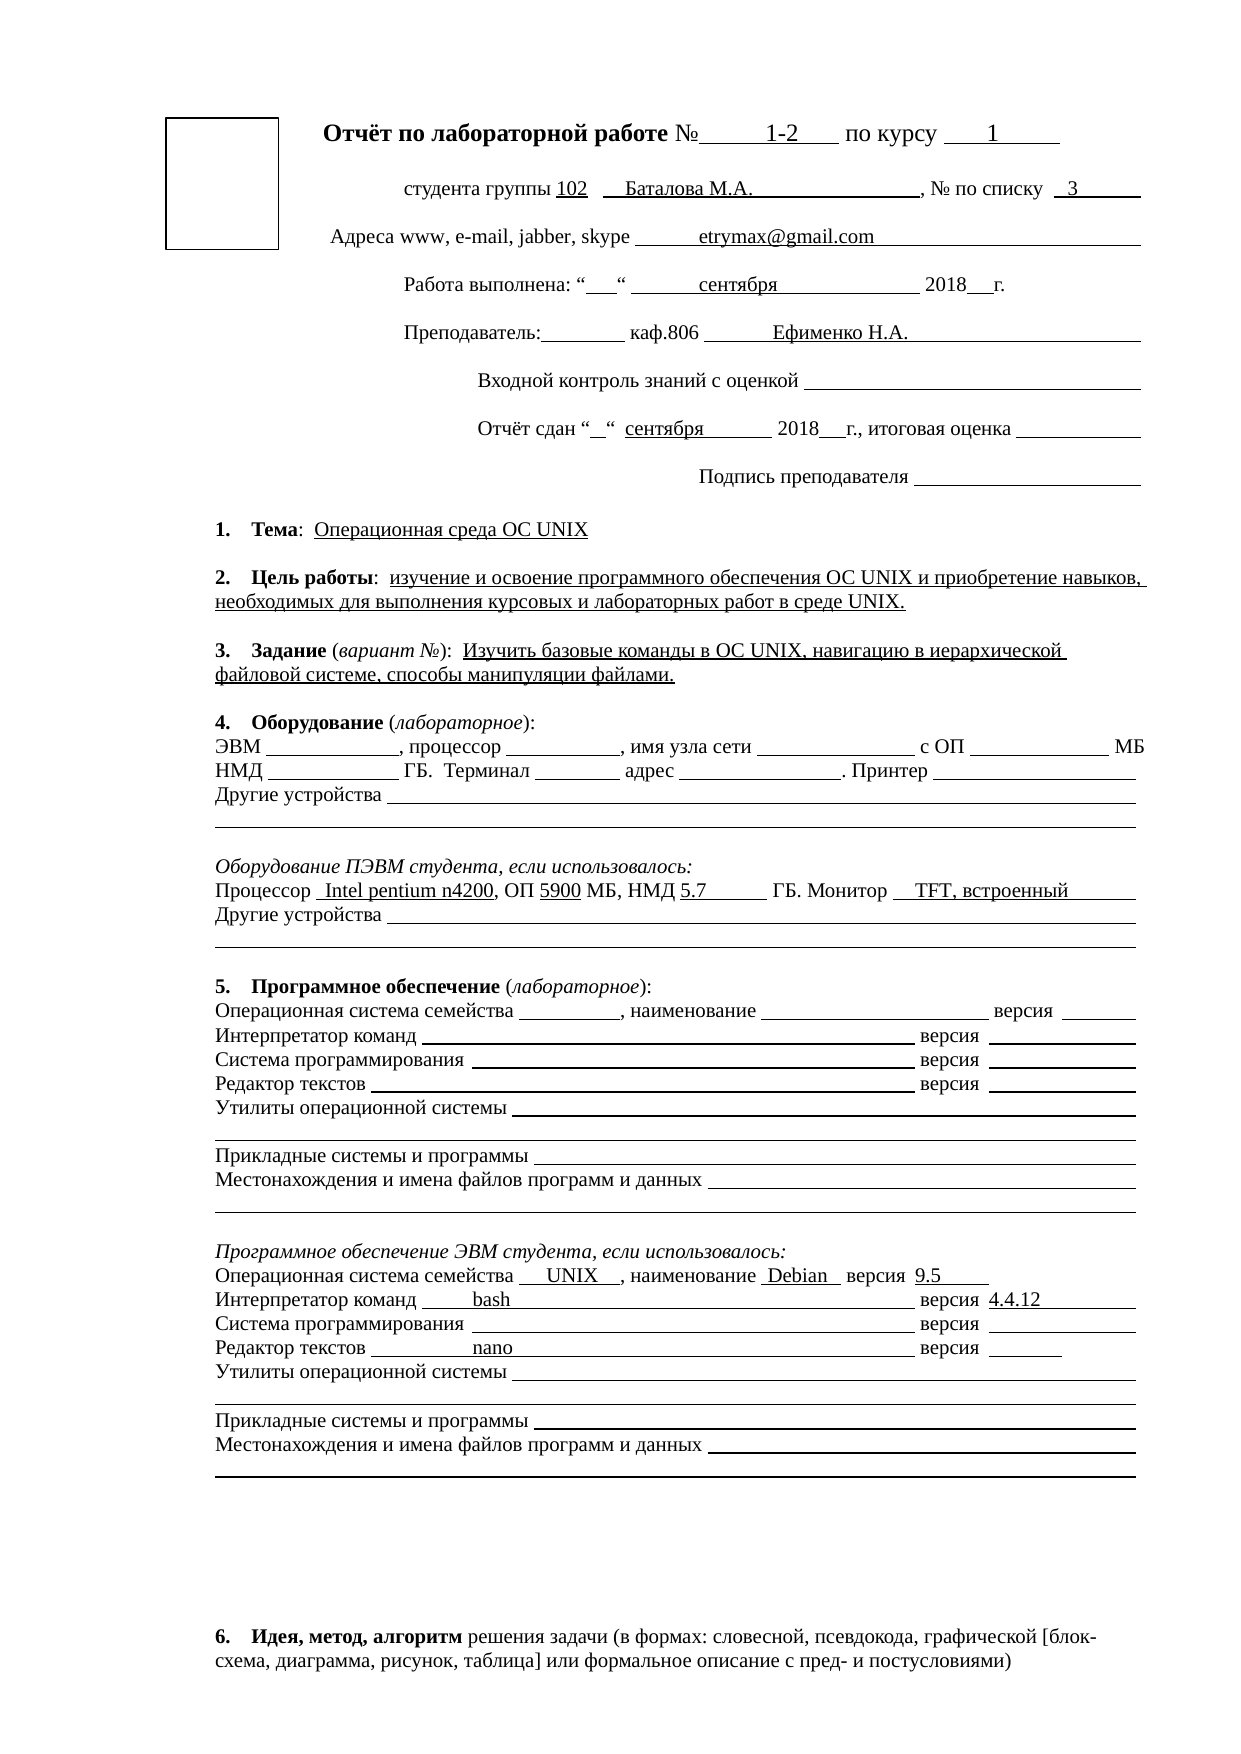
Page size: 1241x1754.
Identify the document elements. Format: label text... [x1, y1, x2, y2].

text Интерпретатор команд bash версия 4.4.12 [215, 1287, 1152, 1311]
text Редактор текстов версия [215, 1071, 1152, 1095]
text Местонахождения и имена файлов программ и данных [215, 1167, 1152, 1215]
list Оборудование (лабораторное): [215, 710, 1152, 734]
text Редактор текстов nano версия [215, 1335, 1152, 1359]
text Местонахождения и имена файлов программ и данных [215, 1432, 1152, 1480]
text Интерпретатор команд версия [215, 1022, 1152, 1047]
list Тема: Операционная среда OC UNIX [215, 517, 1152, 541]
text Прикладные системы и программы [215, 1143, 1152, 1167]
text Система программирования версия [215, 1311, 1152, 1335]
list Цель работы: изучение и освоение программного обеспечения ОС UNIX и приобретение навыков, необходимых для выполнения курсовых и лабораторных работ в среде UNIX. [215, 565, 1152, 613]
list Задание (вариант №): Изучить базовые команды в OC UNIX, навигацию в иерархической файловой системе, способы манипуляции файлами. [215, 637, 1152, 686]
text Другие устройства [215, 902, 1152, 950]
text Утилиты операционной системы [215, 1359, 1152, 1407]
text Процессор Intel pentium n4200, ОП 5900 МБ, НМД 5.7 ГБ. Монитор TFT, встроенный [215, 878, 1152, 902]
text Система программирования версия [215, 1047, 1152, 1071]
text НМД ГБ. Терминал адрес . Принтер [215, 758, 1152, 782]
text Операционная система семейства UNIX , наименование Debian версия 9.5 [215, 1263, 1152, 1287]
text ЭВМ , процессор , имя узла сети с ОП МБ [215, 734, 1152, 758]
list Идея, метод, алгоритм решения задачи (в формах: словесной, псевдокода, графической [блок-схема, диаграмма, рисунок, таблица] или формальное описание с пред- и постусловиями) [215, 1624, 1152, 1672]
text Другие устройства [215, 782, 1152, 830]
text Утилиты операционной системы [215, 1095, 1152, 1143]
text Оборудование ПЭВМ студента, если использовалось: [215, 854, 1152, 878]
table_header Отчёт по лабораторной работе № 1-2 по курсу 1 студента группы 102 Баталова М.А. , № по списку 3 Адреса www, e-mail, jabber, skype etrymax@gmail.com Работа выполнена: “ “ сентября 2018 г. Преподаватель: каф.806 Ефименко Н.А. Входной контроль знаний с оценкой Отчёт сдан “ “ сентября 2018 г., итоговая оценка Подпись преподавателя [323, 118, 1141, 488]
text Прикладные системы и программы [215, 1407, 1152, 1432]
list Программное обеспечение (лабораторное): [215, 974, 1152, 998]
table_header [155, 118, 323, 488]
text Операционная система семейства , наименование версия [215, 998, 1152, 1022]
text Программное обеспечение ЭВМ студента, если использовалось: [215, 1239, 1152, 1263]
